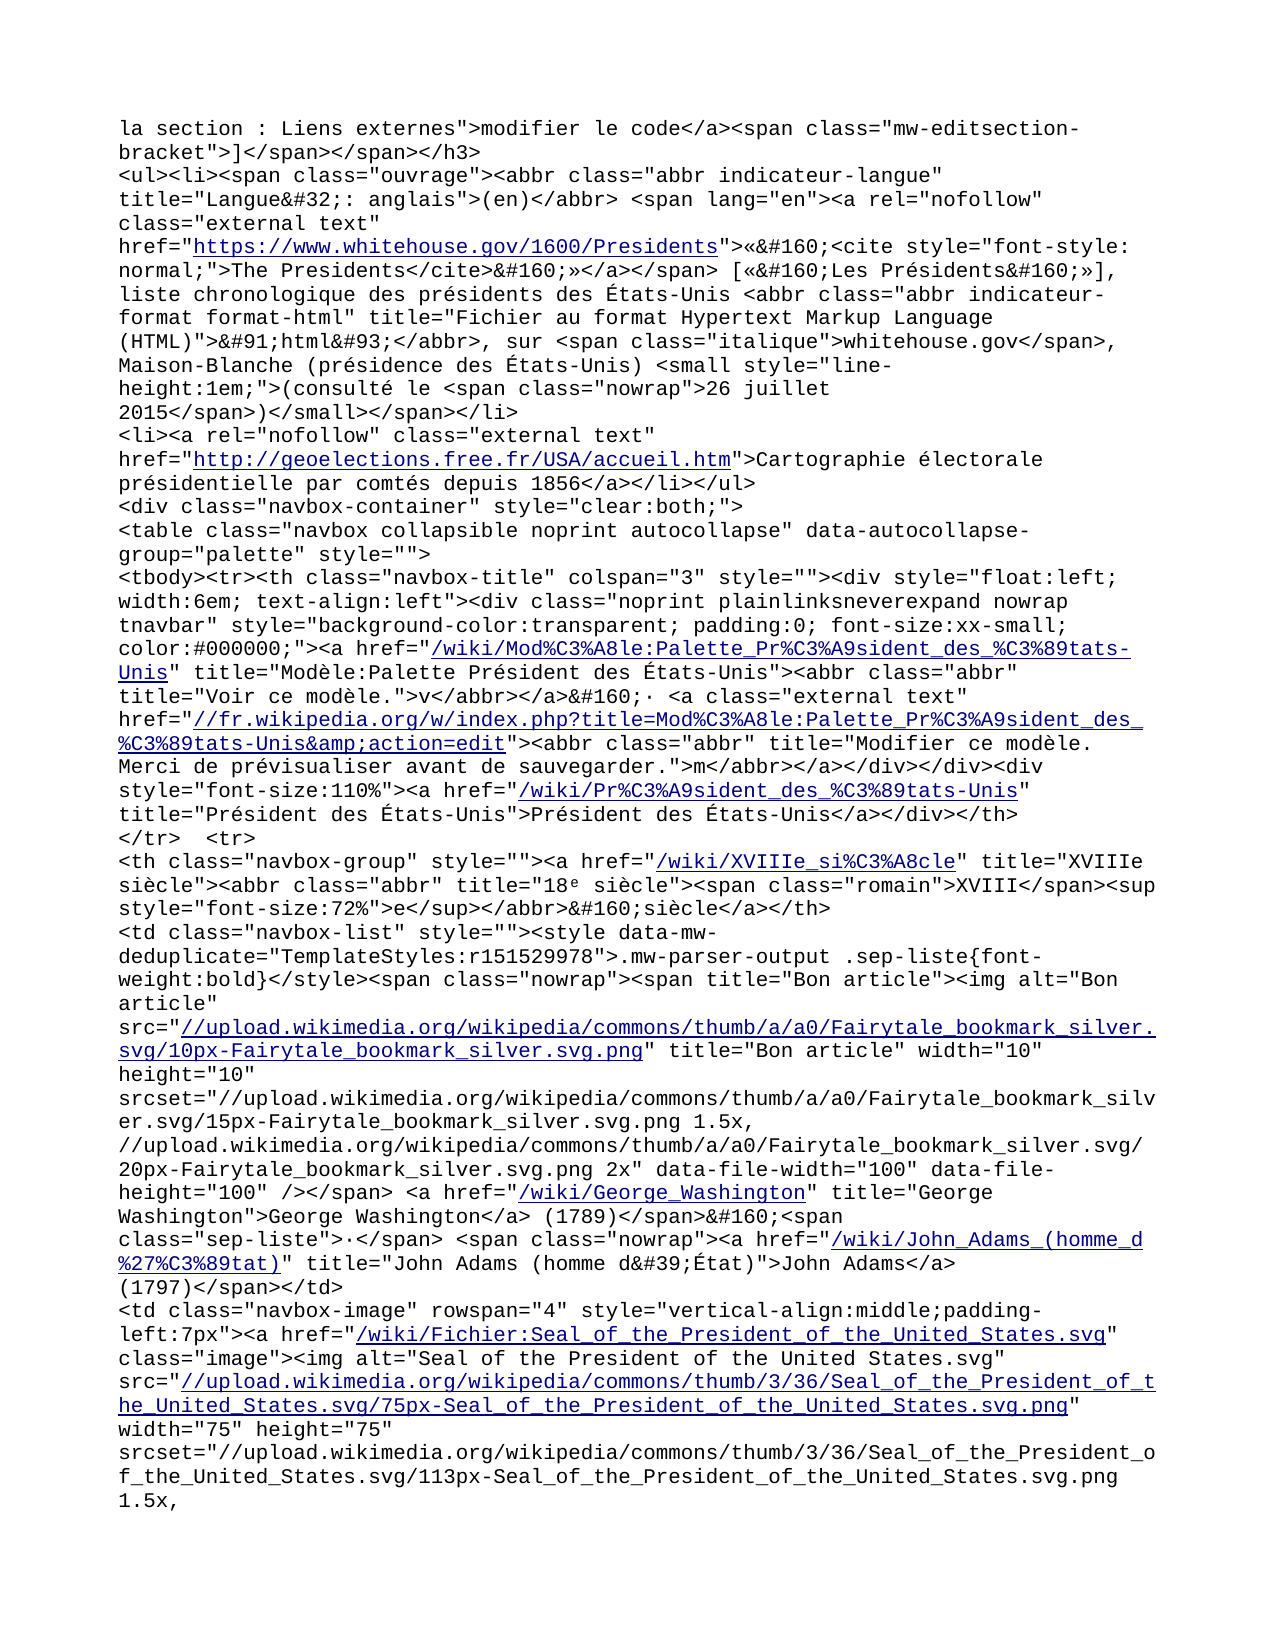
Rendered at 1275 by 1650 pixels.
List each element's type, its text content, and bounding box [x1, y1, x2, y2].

text <tbody><tr><th class="navbox-title" colspan="3" style=""><div style="float:left; width:6em; text-align:left"><div class="noprint plainlinksneverexpand nowrap tnavbar" style="background-color:transparent; padding:0; font-size:xx-small; color:#000000;"><a href="/wiki/Mod%C3%A8le:Palette_Pr%C3%A9sident_des_%C3%89tats-Unis" title="Modèle:Palette Président des États-Unis"><abbr class="abbr" title="Voir ce modèle.">v</abbr></a>&#160;· <a class="external text" href="//fr.wikipedia.org/w/index.php?title=Mod%C3%A8le:Palette_Pr%C3%A9sident_des_%C3%89tats-Unis&amp;action=edit"><abbr class="abbr" title="Modifier ce modèle. Merci de prévisualiser avant de sauvegarder.">m</abbr></a></div></div><div style="font-size:110%"><a href="/wiki/Pr%C3%A9sident_des_%C3%89tats-Unis" title="Président des États-Unis">Président des États-Unis</a></div></th> [118, 567, 1157, 827]
text <ul><li><span class="ouvrage"><abbr class="abbr indicateur-langue" title="Langue&#32;: anglais">(en)</abbr> <span lang="en"><a rel="nofollow" class="external text" href="https://www.whitehouse.gov/1600/Presidents">«&#160;<cite style="font-style: normal;">The Presidents</cite>&#160;»</a></span> [«&#160;Les Présidents&#160;»], liste chronologique des présidents des États-Unis <abbr class="abbr indicateur-format format-html" title="Fichier au format Hypertext Markup Language (HTML)">&#91;html&#93;</abbr>, sur <span class="italique">whitehouse.gov</span>, Maison-Blanche (présidence des États-Unis) <small style="line-height:1em;">(consulté le <span class="nowrap">26 juillet 2015</span>)</small></span></li> [118, 165, 1157, 426]
text la section : Liens externes">modifier le code</a><span class="mw-editsection-bracket">]</span></span></h3> [118, 118, 1157, 165]
text <td class="navbox-list" style=""><style data-mw-deduplicate="TemplateStyles:r151529978">.mw-parser-output .sep-liste{font-weight:bold}</style><span class="nowrap"><span title="Bon article"><img alt="Bon article" src="//upload.wikimedia.org/wikipedia/commons/thumb/a/a0/Fairytale_bookmark_silver.svg/10px-Fairytale_bookmark_silver.svg.png" title="Bon article" width="10" height="10" srcset="//upload.wikimedia.org/wikipedia/commons/thumb/a/a0/Fairytale_bookmark_silver.svg/15px-Fairytale_bookmark_silver.svg.png 1.5x, //upload.wikimedia.org/wikipedia/commons/thumb/a/a0/Fairytale_bookmark_silver.svg/20px-Fairytale_bookmark_silver.svg.png 2x" data-file-width="100" data-file-height="100" /></span> <a href="/wiki/George_Washington" title="George Washington">George Washington</a> (1789)</span>&#160;<span class="sep-liste">·</span> <span class="nowrap"><a href="/wiki/John_Adams_(homme_d%27%C3%89tat)" title="John Adams (homme d&#39;État)">John Adams</a> (1797)</span></td> [118, 922, 1157, 1300]
text </tr> <tr> [118, 827, 1157, 851]
text <li><a rel="nofollow" class="external text" href="http://geoelections.free.fr/USA/accueil.htm">Cartographie électorale présidentielle par comtés depuis 1856</a></li></ul> [118, 426, 1157, 496]
text <th class="navbox-group" style=""><a href="/wiki/XVIIIe_si%C3%A8cle" title="XVIIIe siècle"><abbr class="abbr" title="18ᵉ siècle"><span class="romain">XVIII</span><sup style="font-size:72%">e</sup></abbr>&#160;siècle</a></th> [118, 851, 1157, 922]
text <div class="navbox-container" style="clear:both;"> [118, 496, 1157, 520]
text <td class="navbox-image" rowspan="4" style="vertical-align:middle;padding-left:7px"><a href="/wiki/Fichier:Seal_of_the_President_of_the_United_States.svg" class="image"><img alt="Seal of the President of the United States.svg" src="//upload.wikimedia.org/wikipedia/commons/thumb/3/36/Seal_of_the_President_of_the_United_States.svg/75px-Seal_of_the_President_of_the_United_States.svg.png" width="75" height="75" srcset="//upload.wikimedia.org/wikipedia/commons/thumb/3/36/Seal_of_the_President_of_the_United_States.svg/113px-Seal_of_the_President_of_the_United_States.svg.png 1.5x, [118, 1300, 1157, 1513]
text <table class="navbox collapsible noprint autocollapse" data-autocollapse-group="palette" style=""> [118, 520, 1157, 567]
